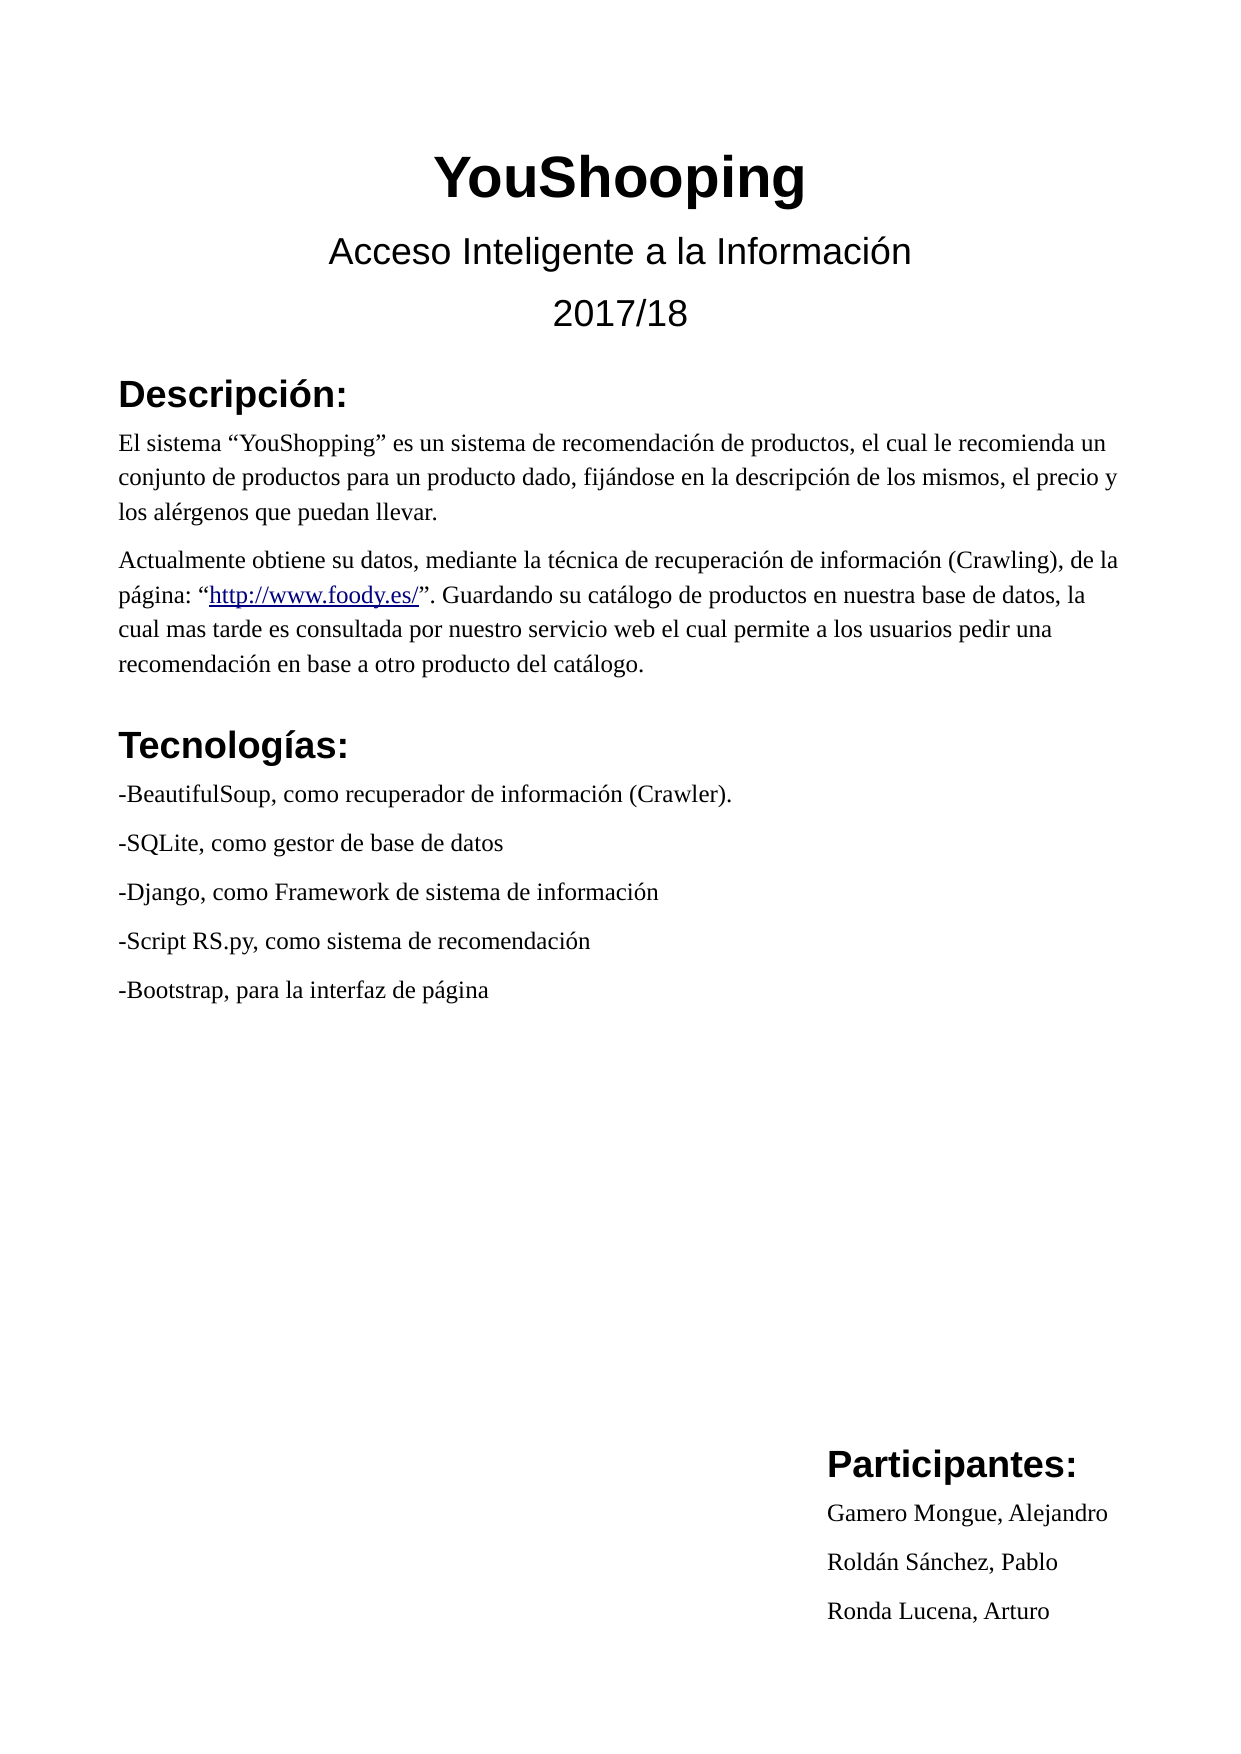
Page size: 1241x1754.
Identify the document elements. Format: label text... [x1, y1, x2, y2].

text Ronda Lucena, Arturo [118, 1596, 1122, 1625]
text -BeautifulSoup, como recuperador de información (Crawler). [118, 779, 1122, 808]
title YouShooping [118, 143, 1122, 210]
subtitle Descripción: [118, 371, 1122, 415]
text Roldán Sánchez, Pablo [118, 1547, 1122, 1576]
text -SQLite, como gestor de base de datos [118, 828, 1122, 857]
text -Bootstrap, para la interfaz de página [118, 976, 1122, 1004]
text -Script RS.py, como sistema de recomendación [118, 926, 1122, 955]
subtitle 2017/18 [118, 291, 1122, 334]
text El sistema “YouShopping” es un sistema de recomendación de productos, el cual le recomienda un conjunto de productos para un producto dado, fijándose en la descripción de los mismos, el precio y los alérgenos que puedan llevar. [118, 428, 1122, 525]
subtitle Tecnologías: [118, 723, 1122, 767]
subtitle Participantes: [118, 1442, 1122, 1486]
text Actualmente obtiene su datos, mediante la técnica de recuperación de información (Crawling), de la página: “http://www.foody.es/”. Guardando su catálogo de productos en nuestra base de datos, la cual mas tarde es consultada por nuestro servicio web el cual permite a los usuarios pedir una recomendación en base a otro producto del catálogo. [118, 546, 1122, 678]
subtitle Acceso Inteligente a la Información [118, 229, 1122, 272]
text Gamero Mongue, Alejandro [118, 1498, 1122, 1527]
text -Django, como Framework de sistema de información [118, 877, 1122, 906]
